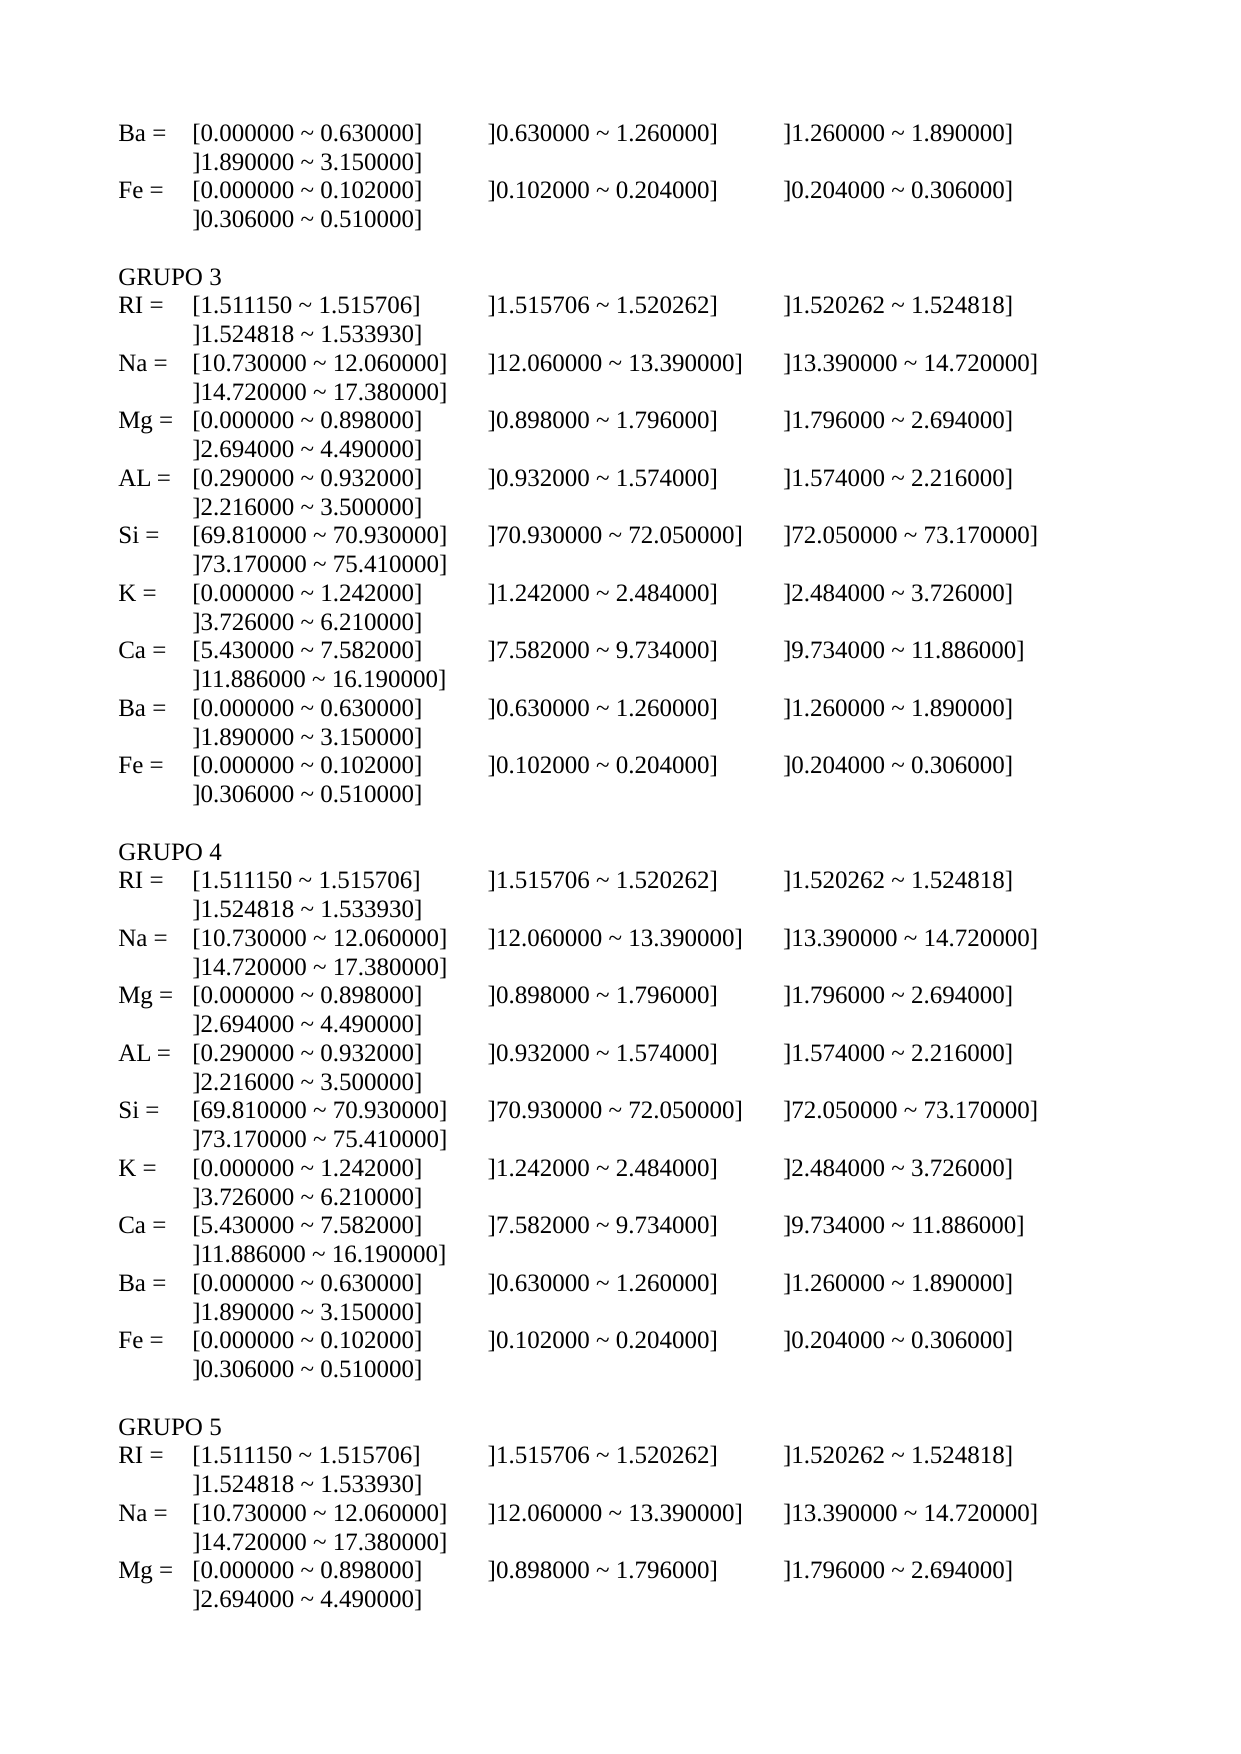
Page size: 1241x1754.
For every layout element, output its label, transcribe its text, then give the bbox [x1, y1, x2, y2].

text AL = [0.290000 ~ 0.932000] ]0.932000 ~ 1.574000] ]1.574000 ~ 2.216000] ]2.216000 ~ 3.500000] [118, 463, 1122, 521]
text Ca = [5.430000 ~ 7.582000] ]7.582000 ~ 9.734000] ]9.734000 ~ 11.886000] ]11.886000 ~ 16.190000] [118, 636, 1122, 693]
text K = [0.000000 ~ 1.242000] ]1.242000 ~ 2.484000] ]2.484000 ~ 3.726000] ]3.726000 ~ 6.210000] [118, 578, 1122, 636]
text Ba = [0.000000 ~ 0.630000] ]0.630000 ~ 1.260000] ]1.260000 ~ 1.890000] ]1.890000 ~ 3.150000] [118, 693, 1122, 751]
text Mg = [0.000000 ~ 0.898000] ]0.898000 ~ 1.796000] ]1.796000 ~ 2.694000] ]2.694000 ~ 4.490000] [118, 1556, 1122, 1613]
text AL = [0.290000 ~ 0.932000] ]0.932000 ~ 1.574000] ]1.574000 ~ 2.216000] ]2.216000 ~ 3.500000] [118, 1038, 1122, 1096]
text Fe = [0.000000 ~ 0.102000] ]0.102000 ~ 0.204000] ]0.204000 ~ 0.306000] ]0.306000 ~ 0.510000] [118, 176, 1122, 233]
text RI = [1.511150 ~ 1.515706] ]1.515706 ~ 1.520262] ]1.520262 ~ 1.524818] ]1.524818 ~ 1.533930] [118, 1441, 1122, 1498]
text Ba = [0.000000 ~ 0.630000] ]0.630000 ~ 1.260000] ]1.260000 ~ 1.890000] ]1.890000 ~ 3.150000] [118, 118, 1122, 176]
text RI = [1.511150 ~ 1.515706] ]1.515706 ~ 1.520262] ]1.520262 ~ 1.524818] ]1.524818 ~ 1.533930] [118, 291, 1122, 348]
text Na = [10.730000 ~ 12.060000] ]12.060000 ~ 13.390000] ]13.390000 ~ 14.720000] ]14.720000 ~ 17.380000] [118, 923, 1122, 981]
text Fe = [0.000000 ~ 0.102000] ]0.102000 ~ 0.204000] ]0.204000 ~ 0.306000] ]0.306000 ~ 0.510000] [118, 751, 1122, 808]
text Na = [10.730000 ~ 12.060000] ]12.060000 ~ 13.390000] ]13.390000 ~ 14.720000] ]14.720000 ~ 17.380000] [118, 348, 1122, 406]
text Si = [69.810000 ~ 70.930000] ]70.930000 ~ 72.050000] ]72.050000 ~ 73.170000] ]73.170000 ~ 75.410000] [118, 1096, 1122, 1153]
text Na = [10.730000 ~ 12.060000] ]12.060000 ~ 13.390000] ]13.390000 ~ 14.720000] ]14.720000 ~ 17.380000] [118, 1498, 1122, 1556]
text Mg = [0.000000 ~ 0.898000] ]0.898000 ~ 1.796000] ]1.796000 ~ 2.694000] ]2.694000 ~ 4.490000] [118, 406, 1122, 463]
text GRUPO 3 [118, 262, 1122, 291]
text K = [0.000000 ~ 1.242000] ]1.242000 ~ 2.484000] ]2.484000 ~ 3.726000] ]3.726000 ~ 6.210000] [118, 1153, 1122, 1211]
text Ba = [0.000000 ~ 0.630000] ]0.630000 ~ 1.260000] ]1.260000 ~ 1.890000] ]1.890000 ~ 3.150000] [118, 1268, 1122, 1326]
text GRUPO 5 [118, 1412, 1122, 1441]
text GRUPO 4 [118, 837, 1122, 866]
text Ca = [5.430000 ~ 7.582000] ]7.582000 ~ 9.734000] ]9.734000 ~ 11.886000] ]11.886000 ~ 16.190000] [118, 1211, 1122, 1268]
text RI = [1.511150 ~ 1.515706] ]1.515706 ~ 1.520262] ]1.520262 ~ 1.524818] ]1.524818 ~ 1.533930] [118, 866, 1122, 923]
text Mg = [0.000000 ~ 0.898000] ]0.898000 ~ 1.796000] ]1.796000 ~ 2.694000] ]2.694000 ~ 4.490000] [118, 981, 1122, 1038]
text Si = [69.810000 ~ 70.930000] ]70.930000 ~ 72.050000] ]72.050000 ~ 73.170000] ]73.170000 ~ 75.410000] [118, 521, 1122, 578]
text Fe = [0.000000 ~ 0.102000] ]0.102000 ~ 0.204000] ]0.204000 ~ 0.306000] ]0.306000 ~ 0.510000] [118, 1326, 1122, 1383]
